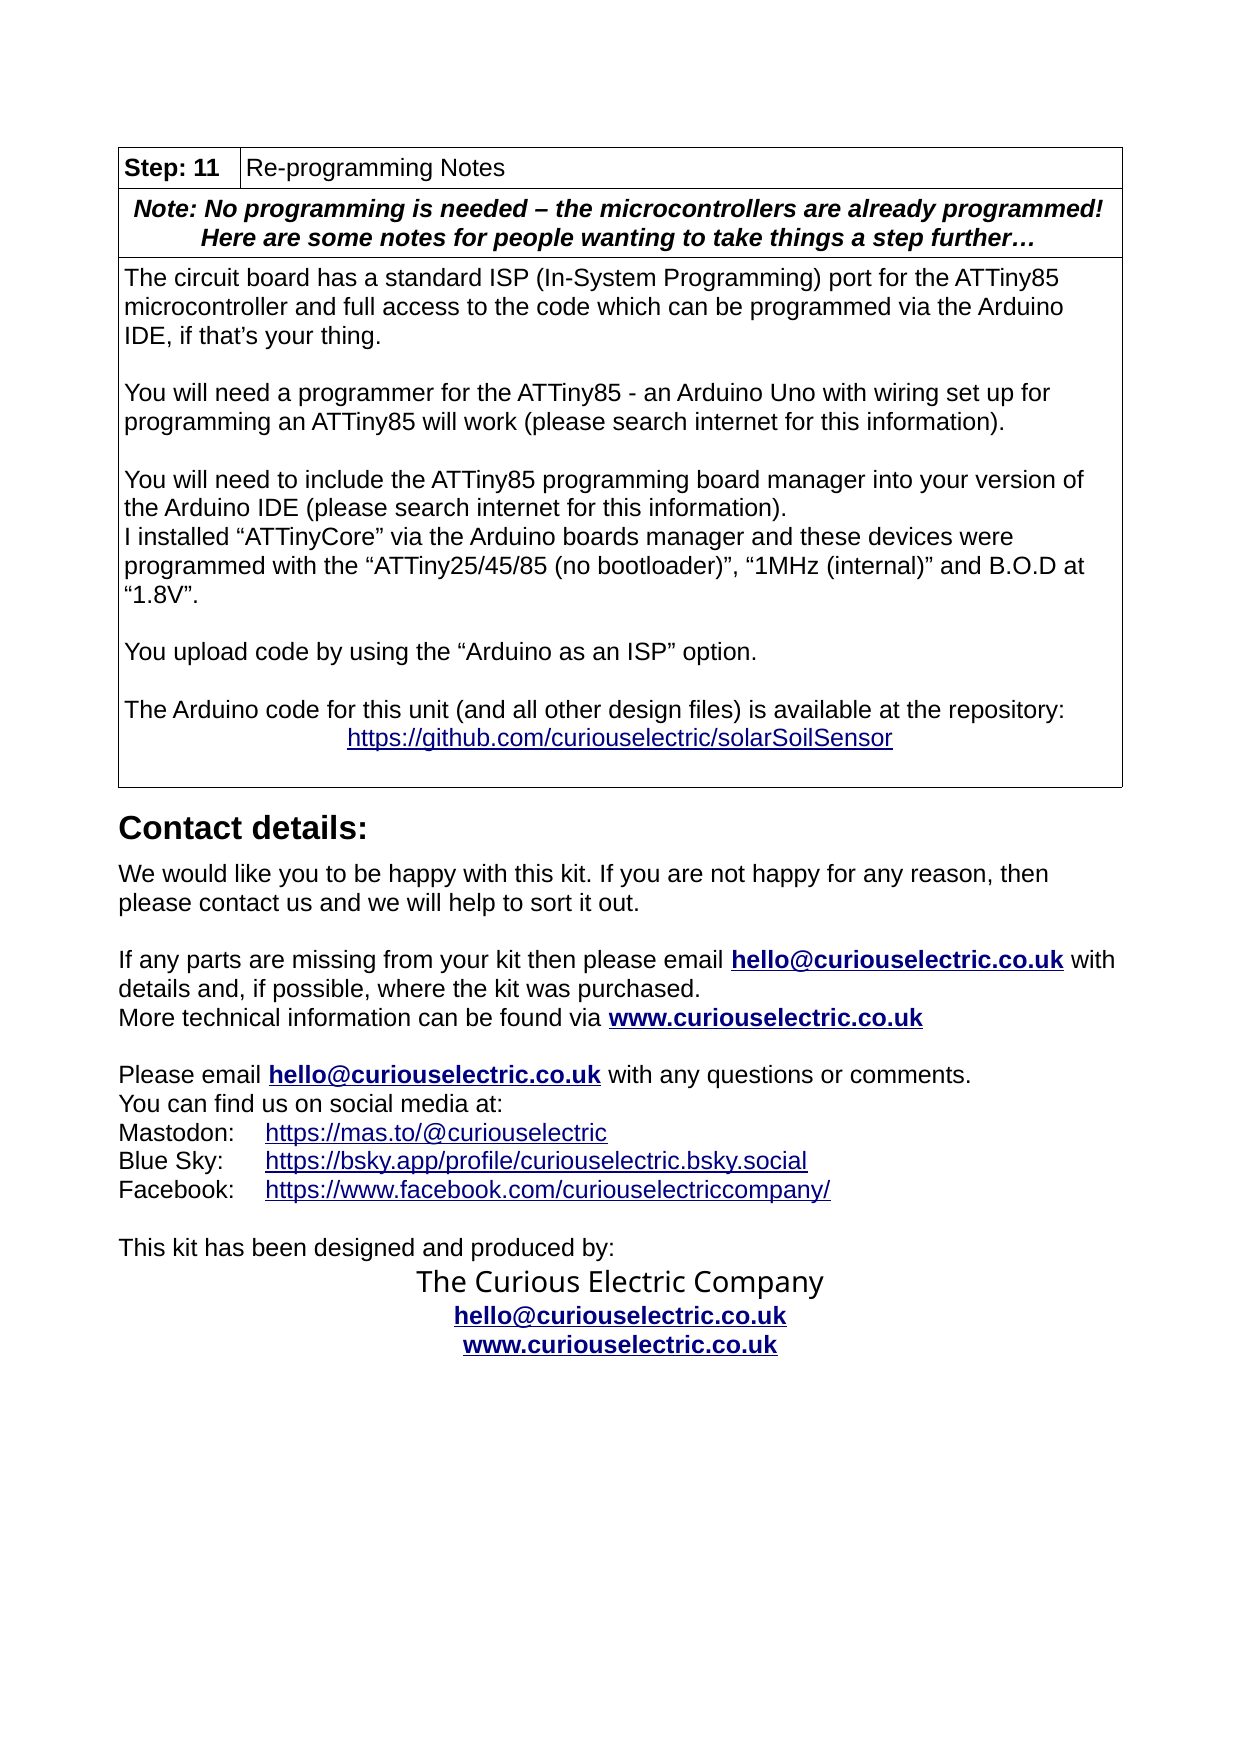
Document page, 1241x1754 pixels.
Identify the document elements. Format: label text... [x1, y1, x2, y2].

table_cell The circuit board has a standard ISP (In-System Programming) port for the ATTiny85 microcontroller and full access to the code which can be programmed via the Arduino IDE, if that’s your thing. You will need a programmer for the ATTiny85 - an Arduino Uno with wiring set up for programming an ATTiny85 will work (please search internet for this information). You will need to include the ATTiny85 programming board manager into your version of the Arduino IDE (please search internet for this information). I installed “ATTinyCore” via the Arduino boards manager and these devices were programmed with the “ATTiny25/45/85 (no bootloader)”, “1MHz (internal)” and B.O.D at “1.8V”. You upload code by using the “Arduino as an ISP” option. The Arduino code for this unit (and all other design files) is available at the repository: https://github.com/curiouselectric/solarSoilSensor [119, 258, 1122, 787]
text More technical information can be found via www.curiouselectric.co.uk [118, 1003, 1122, 1031]
text If any parts are missing from your kit then please email hello@curiouselectric.co.uk with details and, if possible, where the kit was purchased. [118, 945, 1122, 1003]
table_header Re-programming Notes [241, 148, 1122, 188]
table_cell Note: No programming is needed – the microcontrollers are already programmed! Here are some notes for people wanting to take things a step further… [119, 189, 1122, 257]
text The Curious Electric Company [118, 1261, 1122, 1301]
text Mastodon: https://mas.to/@curiouselectric [118, 1118, 1122, 1146]
subtitle Contact details: [118, 808, 1122, 846]
text Please email hello@curiouselectric.co.uk with any questions or comments. [118, 1060, 1122, 1089]
text www.curiouselectric.co.uk [118, 1330, 1122, 1358]
table_header Step: 11 [119, 148, 240, 188]
text hello@curiouselectric.co.uk [118, 1301, 1122, 1330]
text This kit has been designed and produced by: [118, 1233, 1122, 1261]
text You can find us on social media at: [118, 1089, 1122, 1118]
text We would like you to be happy with this kit. If you are not happy for any reason, then please contact us and we will help to sort it out. [118, 859, 1122, 916]
text Blue Sky: https://bsky.app/profile/curiouselectric.bsky.social [118, 1146, 1122, 1175]
text Facebook: https://www.facebook.com/curiouselectriccompany/ [118, 1175, 1122, 1204]
